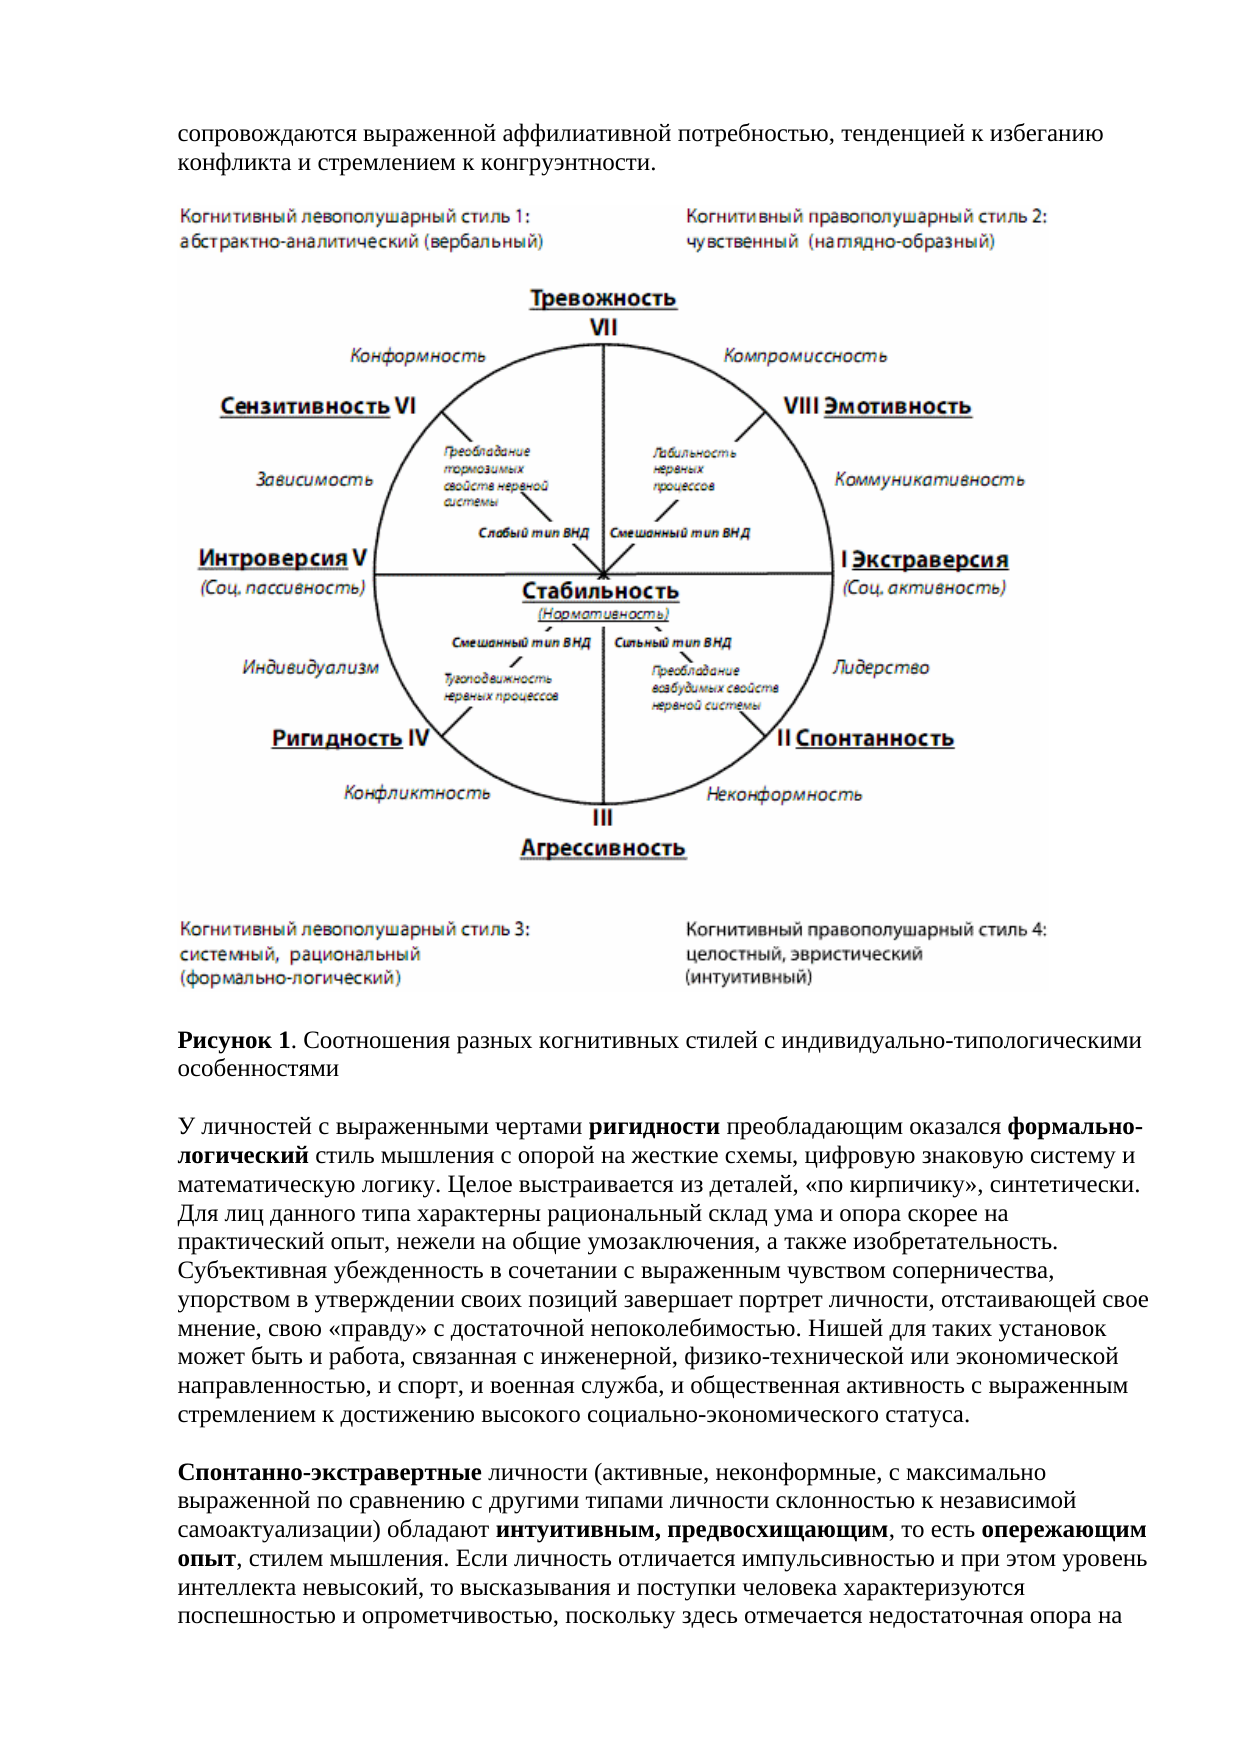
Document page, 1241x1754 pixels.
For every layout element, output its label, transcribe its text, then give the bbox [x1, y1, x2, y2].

text сопровождаются выраженной аффилиативной потребностью, тенденцией к избеганию конфликта и стремлением к конгруэнтности. [177, 118, 1152, 176]
text У личностей с выраженными чертами ригидности преобладающим оказался формально-логический стиль мышления с опорой на жесткие схемы, цифровую знаковую систему и математическую логику. Целое выстраивается из деталей, «по кирпичику», синтетически. Для лиц данного типа характерны рациональный склад ума и опора скорее на практический опыт, нежели на общие умозаключения, а также изобретательность. Субъективная убежденность в сочетании с выраженным чувством соперничества, упорством в утверждении своих позиций завершает портрет личности, отстаивающей свое мнение, свою «правду» с достаточной непоколебимостью. Нишей для таких установок может быть и работа, связанная с инженерной, физико-технической или экономической направленностью, и спорт, и военная служба, и общественная активность с выраженным стремлением к достижению высокого социально-экономического статуса. [177, 1111, 1152, 1428]
text Рисунок 1. Соотношения разных когнитивных стилей с индивидуально-типологическими особенностями [177, 1025, 1152, 1082]
picture [177, 205, 1049, 992]
text Спонтанно-экстравертные личности (активные, неконформные, с максимально выраженной по сравнению с другими типами личности склонностью к независимой самоактуализации) обладают интуитивным, предвосхищающим, то есть опережающим опыт, стилем мышления. Если личность отличается импульсивностью и при этом уровень интеллекта невысокий, то высказывания и поступки человека характеризуются поспешностью и опрометчивостью, поскольку здесь отмечается недостаточная опора на [177, 1457, 1152, 1629]
